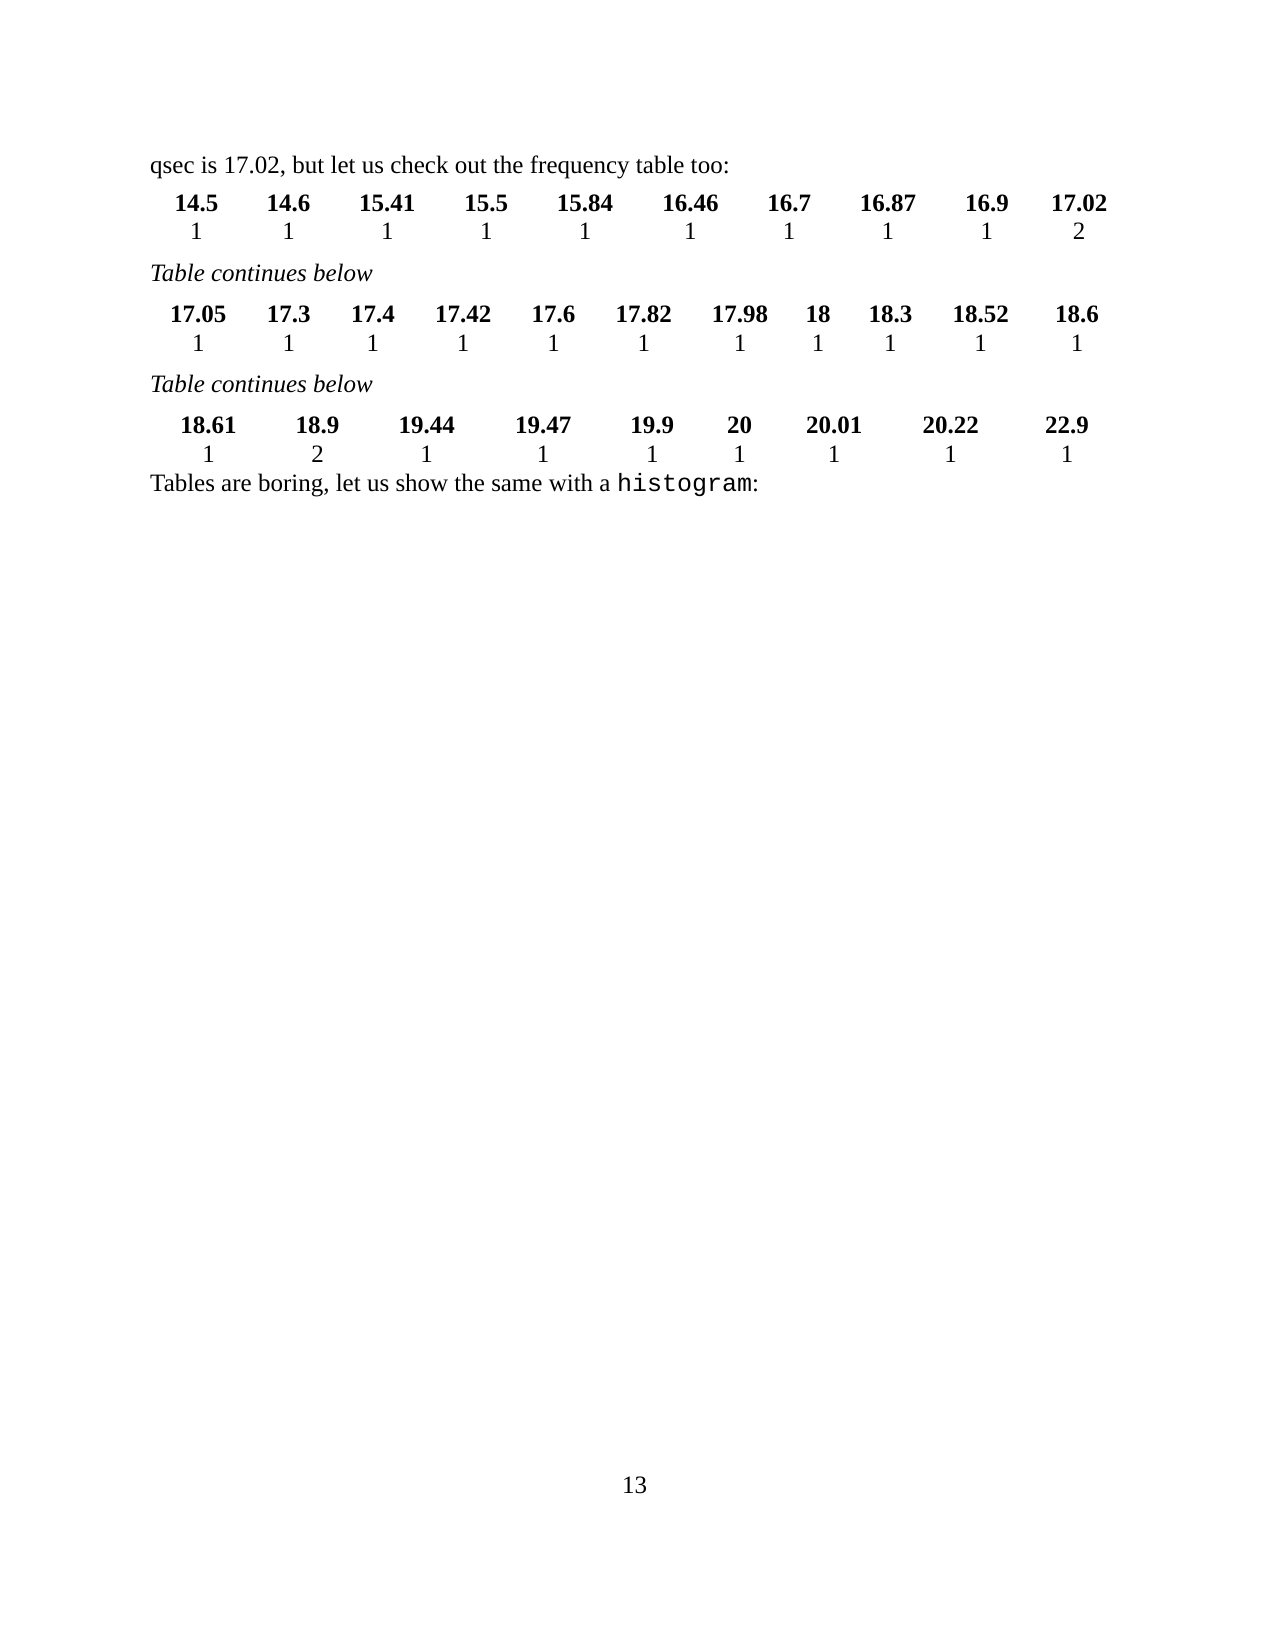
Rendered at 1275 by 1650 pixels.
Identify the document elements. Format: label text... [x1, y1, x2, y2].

table_header 17.3 [246, 299, 331, 328]
table_cell 1 [334, 216, 440, 245]
table_cell 1 [743, 216, 835, 245]
table_cell 1 [246, 328, 331, 356]
table_header 17.4 [331, 299, 415, 328]
table_cell 1 [440, 216, 532, 245]
table_header 18.61 [150, 410, 266, 439]
table_cell 1 [331, 328, 415, 356]
table_cell 1 [368, 439, 484, 468]
table_cell 1 [892, 439, 1008, 468]
table_cell 1 [776, 439, 892, 468]
table_cell 1 [703, 439, 776, 468]
text qsec is 17.02, but let us check out the frequency table too: [150, 150, 1125, 179]
table_cell 1 [150, 216, 242, 245]
table_header 18 [788, 299, 848, 328]
table_header 20.22 [892, 410, 1008, 439]
table_header 16.87 [835, 188, 940, 216]
table_cell 2 [266, 439, 368, 468]
table_header 16.46 [638, 188, 743, 216]
table_header 14.5 [150, 188, 242, 216]
table_header 17.05 [150, 299, 246, 328]
table_header 17.02 [1033, 188, 1125, 216]
table_cell 1 [595, 328, 692, 356]
table_header 17.98 [692, 299, 788, 328]
table_cell 1 [242, 216, 334, 245]
table_cell 2 [1033, 216, 1125, 245]
table_cell 1 [1009, 439, 1125, 468]
table_cell 1 [511, 328, 595, 356]
table_cell 1 [601, 439, 703, 468]
table_cell 1 [940, 216, 1033, 245]
text Tables are boring, let us show the same with a histogram: [150, 468, 1125, 498]
table_header 16.9 [940, 188, 1033, 216]
text Table continues below [150, 258, 1125, 286]
table_header 15.84 [532, 188, 637, 216]
table_header 16.7 [743, 188, 835, 216]
table_header 20 [703, 410, 776, 439]
table_cell 1 [150, 439, 266, 468]
table_cell 1 [835, 216, 940, 245]
table_cell 1 [692, 328, 788, 356]
table_cell 1 [150, 328, 246, 356]
table_cell 1 [532, 216, 637, 245]
table_header 18.52 [932, 299, 1028, 328]
table_cell 1 [1029, 328, 1125, 356]
text Table continues below [150, 369, 1125, 398]
table_header 19.9 [601, 410, 703, 439]
table_header 19.44 [368, 410, 484, 439]
table_cell 1 [415, 328, 511, 356]
table_header 18.6 [1029, 299, 1125, 328]
table_header 20.01 [776, 410, 892, 439]
table_cell 1 [638, 216, 743, 245]
table_cell 1 [848, 328, 932, 356]
table_header 17.6 [511, 299, 595, 328]
table_cell 1 [932, 328, 1028, 356]
table_header 18.3 [848, 299, 932, 328]
table_header 17.82 [595, 299, 692, 328]
table_header 19.47 [485, 410, 601, 439]
table_header 18.9 [266, 410, 368, 439]
table_header 15.5 [440, 188, 532, 216]
table_cell 1 [788, 328, 848, 356]
table_header 17.42 [415, 299, 511, 328]
table_cell 1 [485, 439, 601, 468]
table_header 14.6 [242, 188, 334, 216]
table_header 15.41 [334, 188, 440, 216]
table_header 22.9 [1009, 410, 1125, 439]
